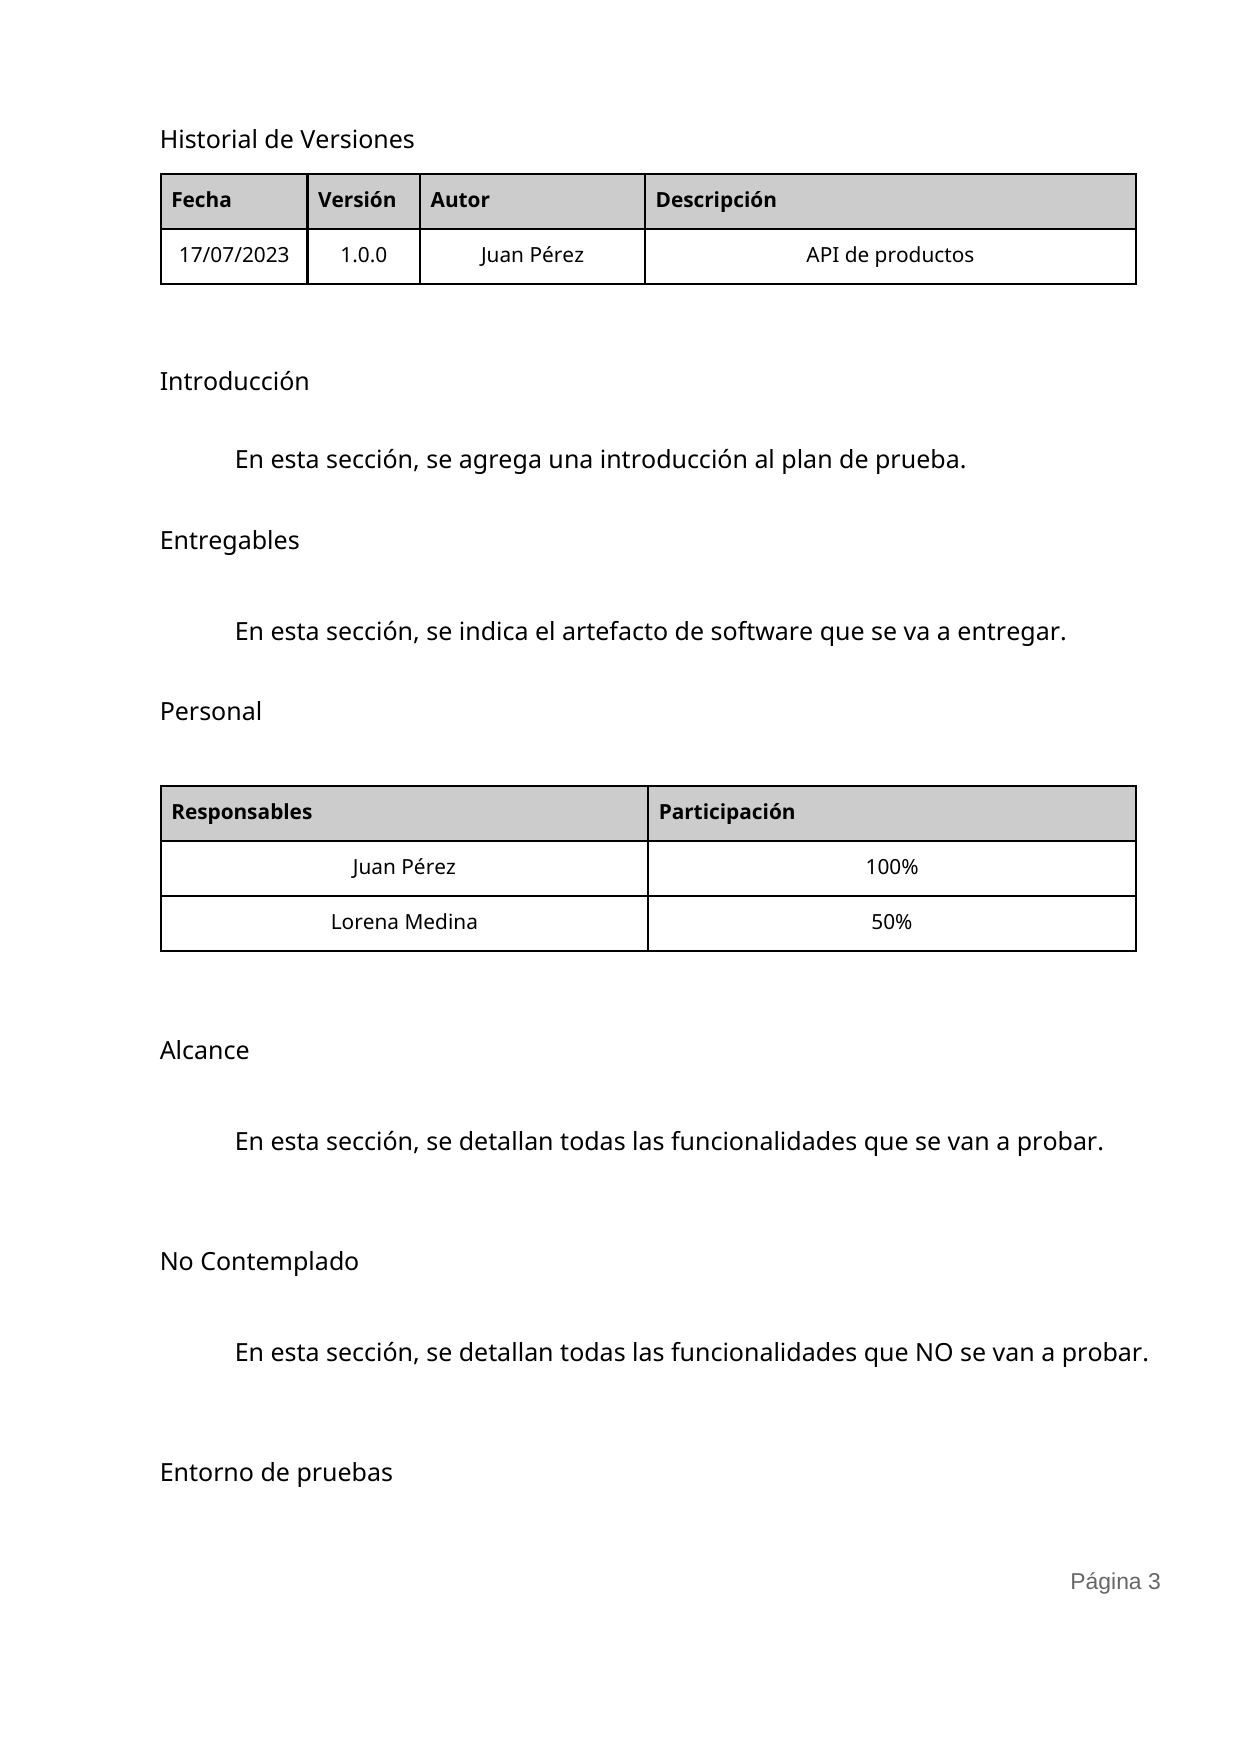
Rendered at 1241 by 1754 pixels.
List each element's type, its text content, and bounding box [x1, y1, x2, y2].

subtitle Entregables [159, 522, 1161, 556]
subtitle Historial de Versiones [159, 121, 1161, 155]
table_cell 17/07/2023 [162, 230, 306, 283]
text En esta sección, se detallan todas las funcionalidades que se van a probar. [159, 1123, 1161, 1157]
table_cell API de productos [646, 230, 1135, 283]
table_header Responsables [162, 787, 647, 840]
table_header Participación [649, 787, 1135, 840]
table_cell Juan Pérez [162, 842, 647, 895]
subtitle Personal [159, 694, 1161, 728]
text En esta sección, se indica el artefacto de software que se va a entregar. [159, 613, 1161, 647]
subtitle Entorno de pruebas [159, 1454, 1161, 1488]
table_header Autor [421, 175, 644, 228]
text En esta sección, se agrega una introducción al plan de prueba. [159, 442, 1161, 476]
table_header Descripción [646, 175, 1135, 228]
table_header Fecha [162, 175, 306, 228]
subtitle Alcance [159, 1032, 1161, 1067]
table_cell 50% [649, 897, 1135, 949]
text En esta sección, se detallan todas las funcionalidades que NO se van a probar. [159, 1334, 1161, 1368]
subtitle No Contemplado [159, 1243, 1161, 1277]
table_cell Lorena Medina [162, 897, 647, 949]
table_header Versión [309, 175, 419, 228]
table_cell 100% [649, 842, 1135, 895]
table_cell Juan Pérez [421, 230, 644, 283]
table_cell 1.0.0 [309, 230, 419, 283]
text Introducción [159, 363, 1161, 397]
